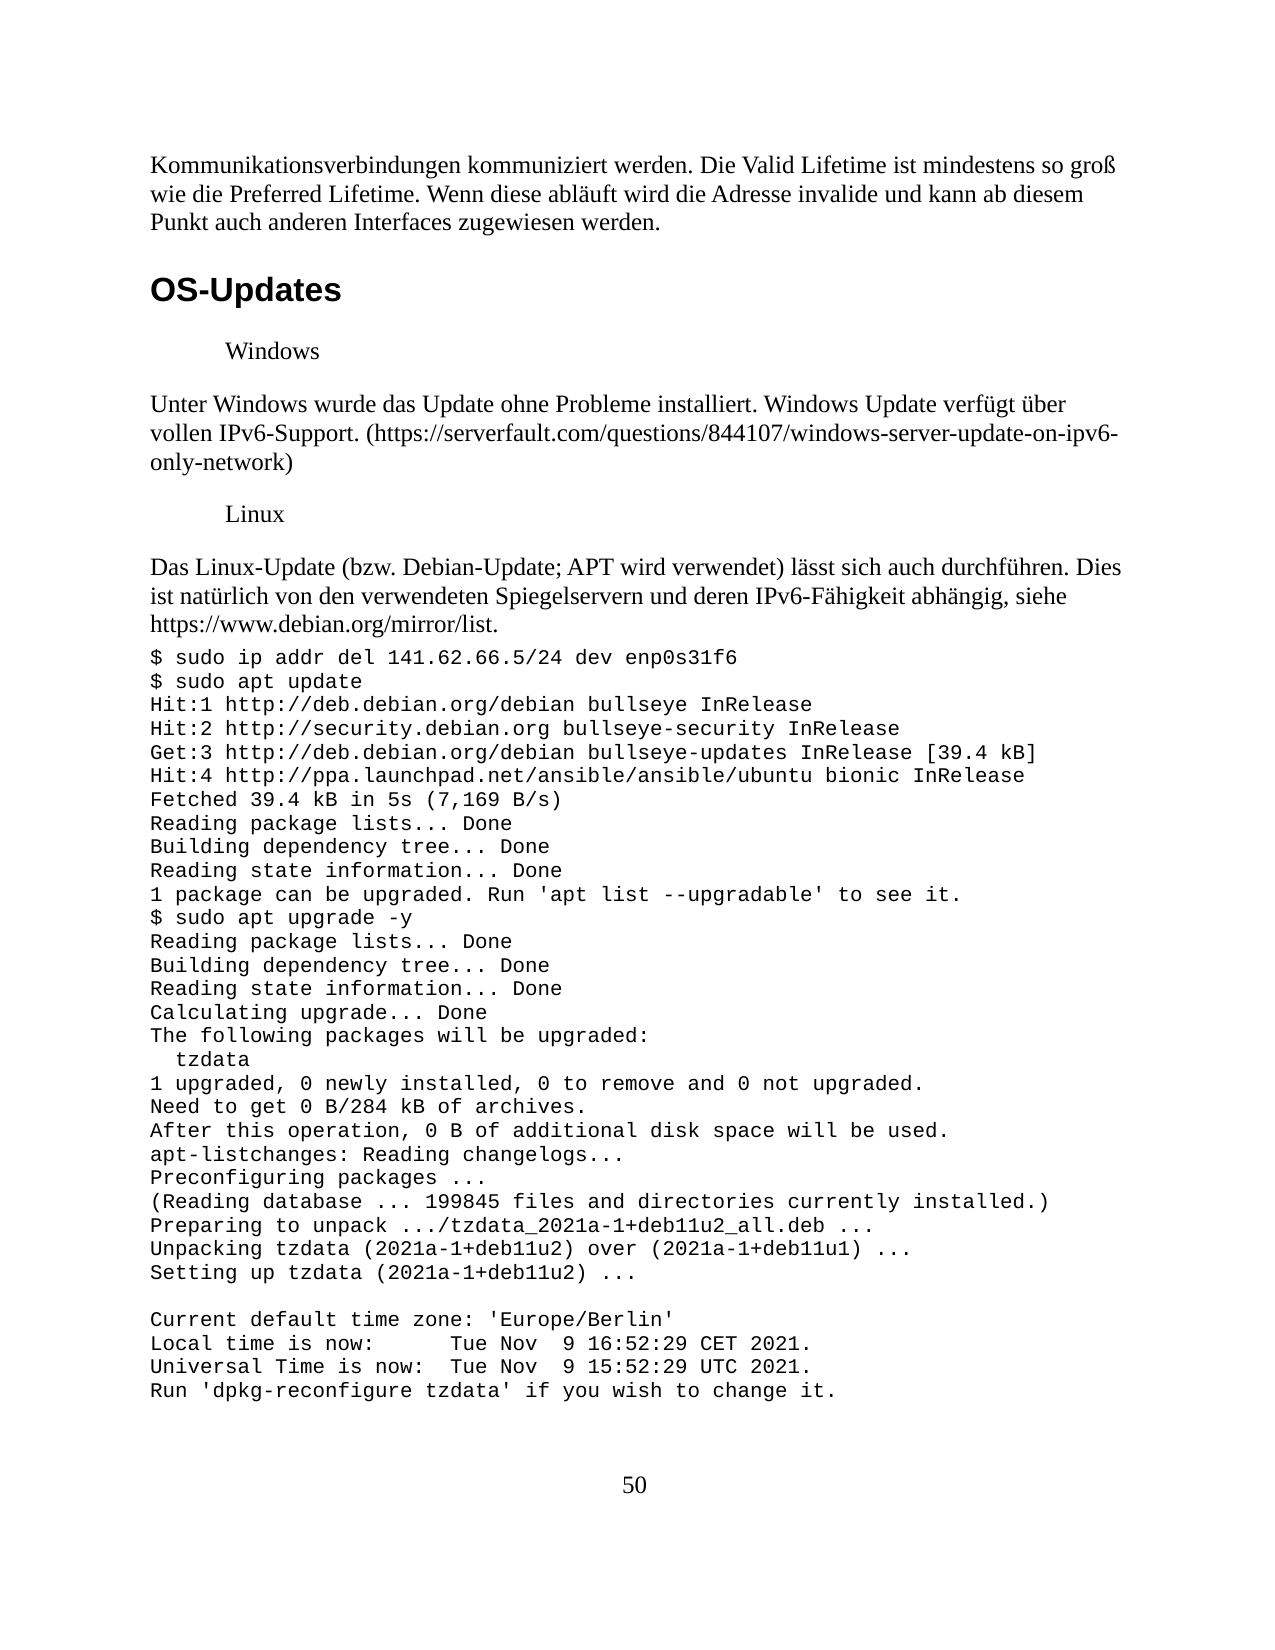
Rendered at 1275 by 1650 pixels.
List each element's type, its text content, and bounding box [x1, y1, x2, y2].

text Fetched 39.4 kB in 5s (7,169 B/s) [150, 789, 1125, 813]
text 1 package can be upgraded. Run 'apt list --upgradable' to see it. [150, 884, 1125, 907]
text Reading package lists... Done [150, 931, 1125, 954]
text Reading package lists... Done [150, 813, 1125, 836]
text Unter Windows wurde das Update ohne Probleme installiert. Windows Update verfügt über vollen IPv6-Support. (https://serverfault.com/questions/844107/windows-server-update-on-ipv6-only-network) [150, 389, 1125, 475]
text $ sudo ip addr del 141.62.66.5/24 dev enp0s31f6 [150, 647, 1125, 671]
text Universal Time is now: Tue Nov 9 15:52:29 UTC 2021. [150, 1357, 1125, 1380]
text The following packages will be upgraded: [150, 1026, 1125, 1049]
text Windows [225, 336, 1125, 365]
text Get:3 http://deb.debian.org/debian bullseye-updates InRelease [39.4 kB] [150, 742, 1125, 765]
text (Reading database ... 199845 files and directories currently installed.) [150, 1191, 1125, 1215]
text $ sudo apt upgrade -y [150, 907, 1125, 931]
subtitle OS-Updates [150, 270, 1125, 309]
text Calculating upgrade... Done [150, 1002, 1125, 1026]
text Unpacking tzdata (2021a-1+deb11u2) over (2021a-1+deb11u1) ... [150, 1238, 1125, 1262]
text After this operation, 0 B of additional disk space will be used. [150, 1120, 1125, 1144]
text Need to get 0 B/284 kB of archives. [150, 1096, 1125, 1120]
text Current default time zone: 'Europe/Berlin' [150, 1309, 1125, 1333]
text Preparing to unpack .../tzdata_2021a-1+deb11u2_all.deb ... [150, 1215, 1125, 1238]
text Kommunikationsverbindungen kommuniziert werden. Die Valid Lifetime ist mindestens so groß wie die Preferred Lifetime. Wenn diese abläuft wird die Adresse invalide und kann ab diesem Punkt auch anderen Interfaces zugewiesen werden. [150, 150, 1125, 236]
text Building dependency tree... Done [150, 836, 1125, 860]
text Preconfiguring packages ... [150, 1167, 1125, 1191]
text Reading state information... Done [150, 978, 1125, 1002]
text Setting up tzdata (2021a-1+deb11u2) ... [150, 1262, 1125, 1286]
text Hit:4 http://ppa.launchpad.net/ansible/ansible/ubuntu bionic InRelease [150, 765, 1125, 789]
text Das Linux-Update (bzw. Debian-Update; APT wird verwendet) lässt sich auch durchführen. Dies ist natürlich von den verwendeten Spiegelservern und deren IPv6-Fähigkeit abhängig, siehe https://www.debian.org/mirror/list. [150, 552, 1125, 638]
text Building dependency tree... Done [150, 954, 1125, 978]
text Linux [225, 499, 1125, 528]
text apt-listchanges: Reading changelogs... [150, 1144, 1125, 1167]
text Run 'dpkg-reconfigure tzdata' if you wish to change it. [150, 1380, 1125, 1404]
text Local time is now: Tue Nov 9 16:52:29 CET 2021. [150, 1333, 1125, 1357]
text Reading state information... Done [150, 860, 1125, 884]
text Hit:1 http://deb.debian.org/debian bullseye InRelease [150, 694, 1125, 718]
text $ sudo apt update [150, 671, 1125, 694]
text tzdata [150, 1049, 1125, 1073]
text Hit:2 http://security.debian.org bullseye-security InRelease [150, 718, 1125, 742]
text 1 upgraded, 0 newly installed, 0 to remove and 0 not upgraded. [150, 1073, 1125, 1096]
